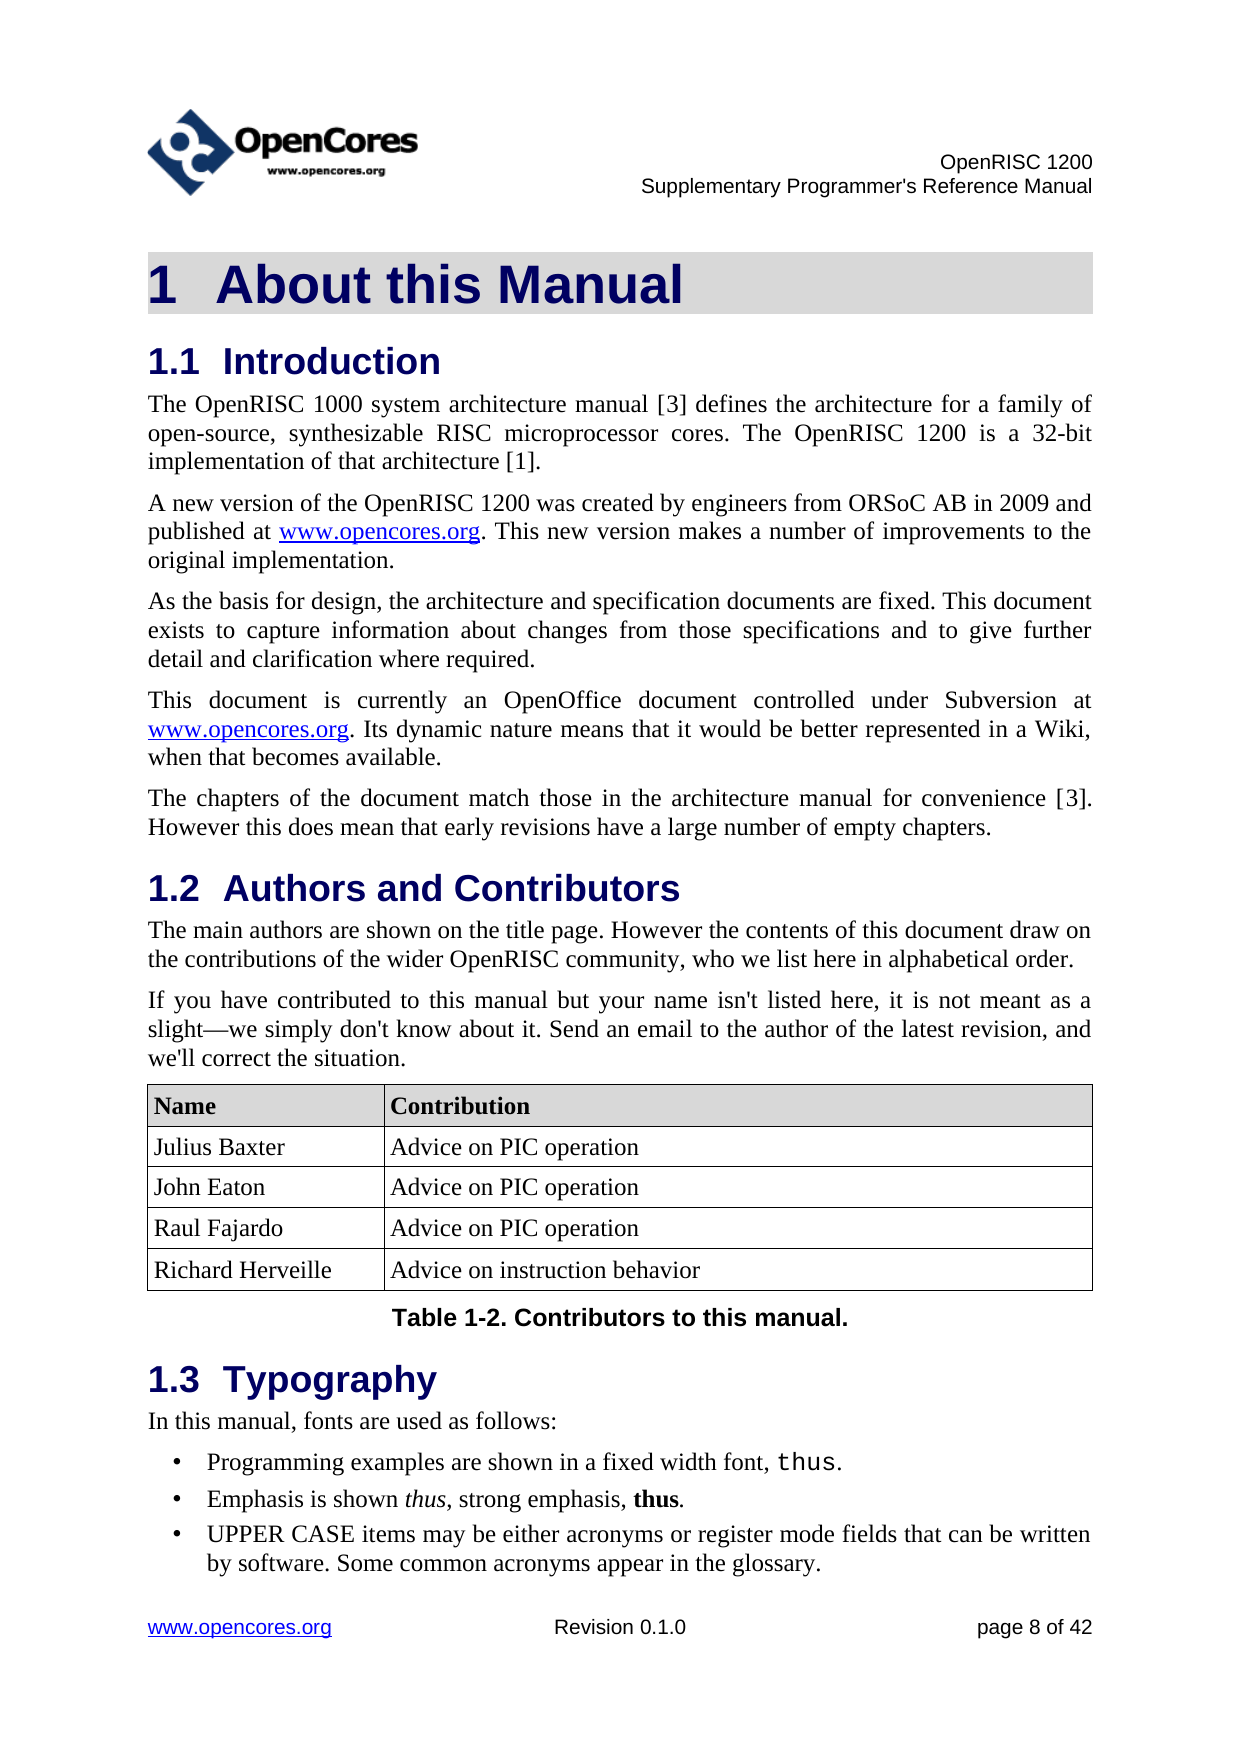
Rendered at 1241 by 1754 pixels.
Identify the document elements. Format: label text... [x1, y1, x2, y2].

text The chapters of the document match those in the architecture manual for convenience [3]. However this does mean that early revisions have a large number of empty chapters. [148, 783, 1093, 841]
list Emphasis is shown thus, strong emphasis, thus. [177, 1484, 1093, 1513]
text This document is currently an OpenOffice document controlled under Subversion at www.opencores.org. Its dynamic nature means that it would be better represented in a Wiki, when that becomes available. [148, 685, 1093, 771]
picture [147, 109, 418, 196]
text The main authors are shown on the title page. However the contents of this document draw on the contributions of the wider OpenRISC community, who we list here in alphabetical order. [148, 915, 1093, 973]
list Programming examples are shown in a fixed width font, thus. [177, 1447, 1093, 1478]
table_cell Advice on PIC operation [385, 1208, 1092, 1248]
table_cell Advice on PIC operation [385, 1127, 1092, 1166]
table_cell Advice on instruction behavior [385, 1249, 1092, 1289]
subtitle Introduction [148, 339, 1093, 383]
text A new version of the OpenRISC 1200 was created by engineers from ORSoC AB in 2009 and published at www.opencores.org. This new version makes a number of improvements to the original implementation. [148, 488, 1093, 574]
text If you have contributed to this manual but your name isn't listed here, it is not meant as a slight―we simply don't know about it. Send an email to the author of the latest revision, and we'll correct the situation. [148, 985, 1093, 1072]
table_header Contribution [385, 1085, 1092, 1126]
table_header Name [148, 1085, 384, 1126]
text The OpenRISC 1000 system architecture manual [3] defines the architecture for a family of open-source, synthesizable RISC microprocessor cores. The OpenRISC 1200 is a 32-bit implementation of that architecture [1]. [148, 389, 1093, 475]
subtitle Typography [148, 1357, 1093, 1400]
text In this manual, fonts are used as follows: [148, 1406, 1093, 1435]
table_cell Advice on PIC operation [385, 1167, 1092, 1207]
table_cell Richard Herveille [148, 1249, 384, 1289]
text As the basis for design, the architecture and specification documents are fixed. This document exists to capture information about changes from those specifications and to give further detail and clarification where required. [148, 586, 1093, 672]
subtitle About this Manual [148, 252, 1093, 314]
text Table 1‑2. Contributors to this manual. [148, 1303, 1093, 1332]
subtitle Authors and Contributors [148, 866, 1093, 909]
list UPPER CASE items may be either acronyms or register mode fields that can be written by software. Some common acronyms appear in the glossary. [177, 1519, 1093, 1577]
table_cell Raul Fajardo [148, 1208, 384, 1248]
table_cell Julius Baxter [148, 1127, 384, 1166]
table_cell John Eaton [148, 1167, 384, 1207]
